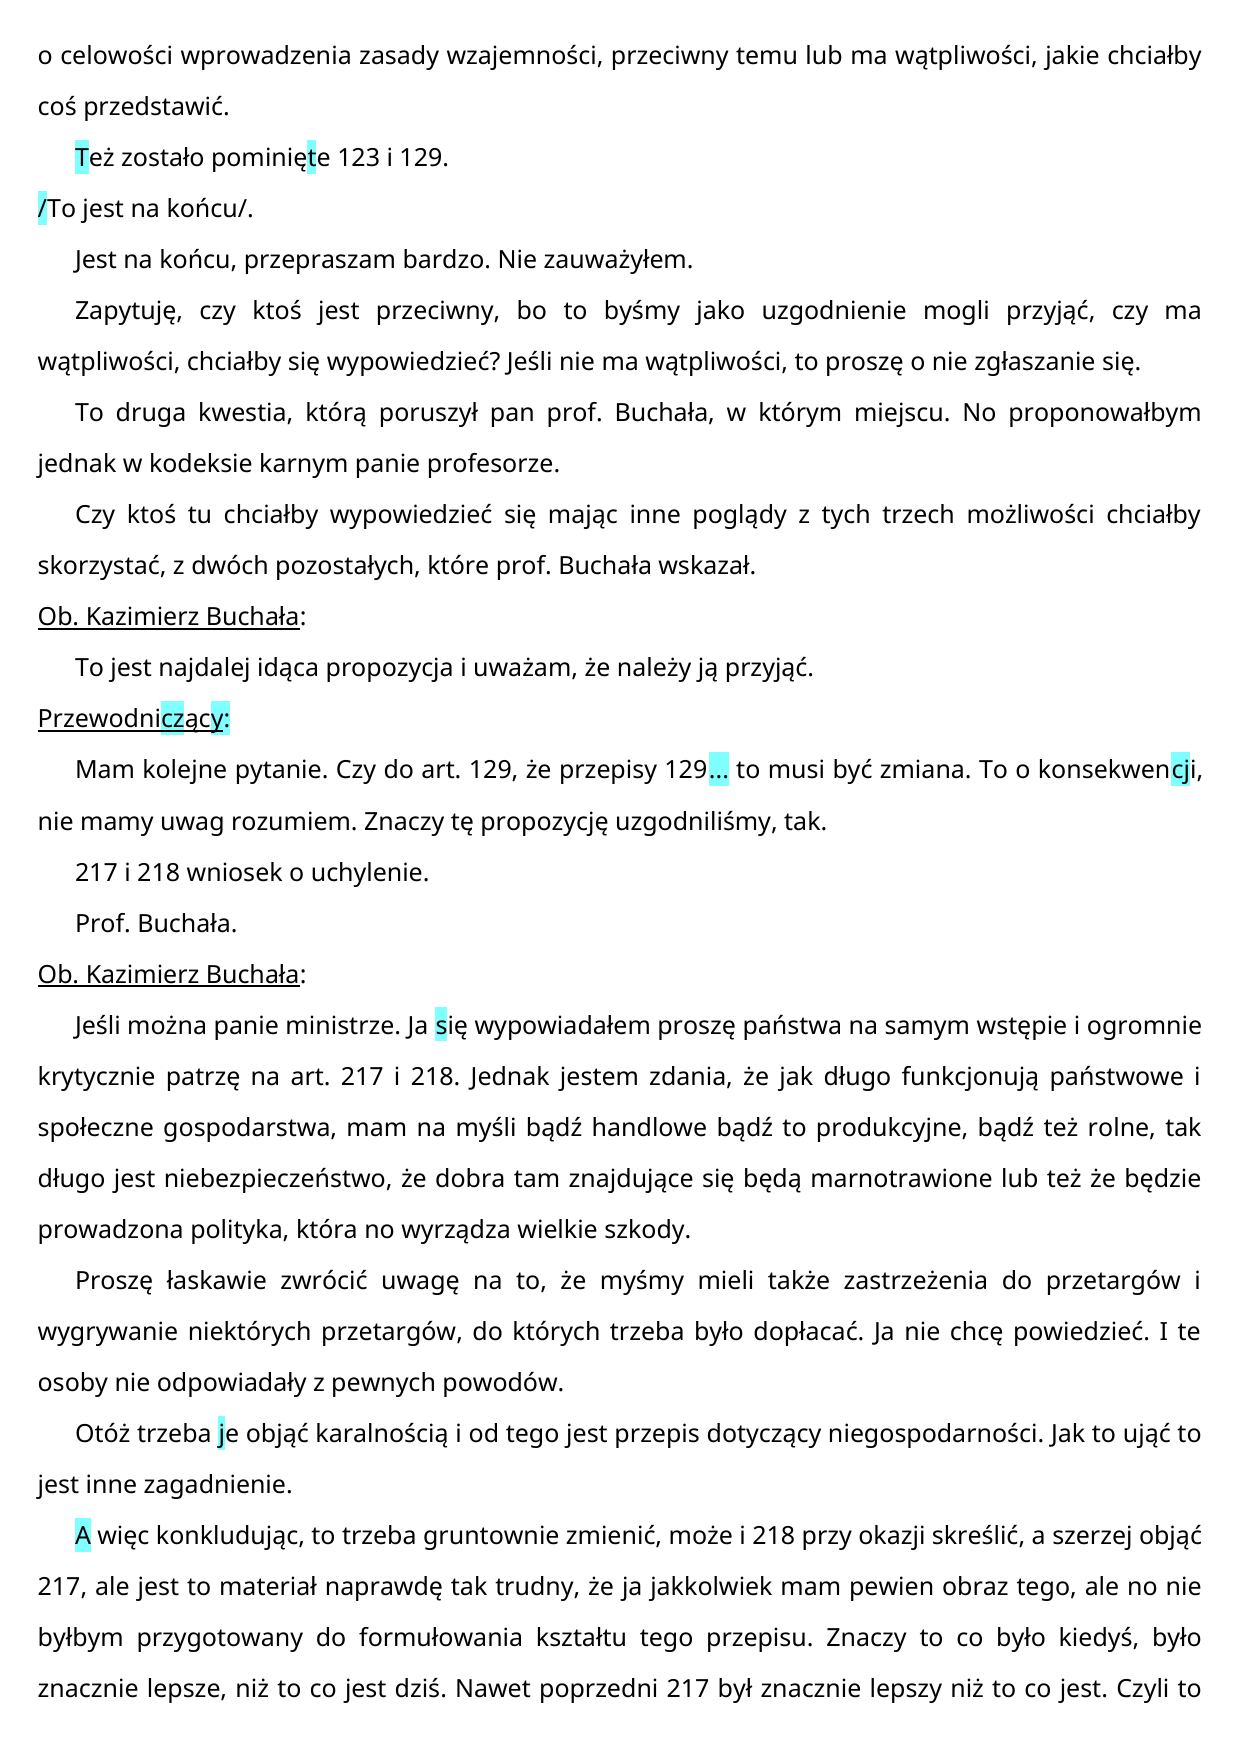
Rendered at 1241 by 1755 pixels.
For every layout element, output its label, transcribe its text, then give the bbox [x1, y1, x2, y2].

text Czy ktoś tu chciałby wypowiedzieć się mając inne poglądy z tych trzech możliwości chciałby skorzystać, z dwóch pozostałych, które prof. Buchała wskazał. [37, 497, 1203, 582]
text Zapytuję, czy ktoś jest przeciwny, bo to byśmy jako uzgodnienie mogli przyjąć, czy ma wątpliwości, chciałby się wypowiedzieć? Jeśli nie ma wątpliwości, to proszę o nie zgłaszanie się. [37, 293, 1203, 378]
text To druga kwestia, którą poruszył pan prof. Buchała, w którym miejscu. No proponowałbym jednak w kodeksie karnym panie profesorze. [37, 395, 1203, 480]
text /To jest na końcu/. [37, 191, 1203, 225]
text A więc konkludując, to trzeba gruntownie zmienić, może i 218 przy okazji skreślić, a szerzej objąć 217, ale jest to materiał naprawdę tak trudny, że ja jakkolwiek mam pewien obraz tego, ale no nie byłbym przygotowany do formułowania kształtu tego przepisu. Znaczy to co było kiedyś, było znacznie lepsze, niż to co jest dziś. Nawet poprzedni 217 był znacznie lepszy niż to co jest. Czyli to [37, 1518, 1203, 1705]
text Prof. Buchała. [37, 905, 1203, 939]
text Mam kolejne pytanie. Czy do art. 129, że przepisy 129... to musi być zmiana. To o konsekwencji, nie mamy uwag rozumiem. Znaczy tę propozycję uzgodniliśmy, tak. [37, 752, 1203, 837]
text 217 i 218 wniosek o uchylenie. [37, 854, 1203, 888]
text Proszę łaskawie zwrócić uwagę na to, że myśmy mieli także zastrzeżenia do przetargów i wygrywanie niektórych przetargów, do których trzeba było dopłacać. Ja nie chcę powiedzieć. I te osoby nie odpowiadały z pewnych powodów. [37, 1262, 1203, 1399]
text Jeśli można panie ministrze. Ja się wypowiadałem proszę państwa na samym wstępie i ogromnie krytycznie patrzę na art. 217 i 218. Jednak jestem zdania, że jak długo funkcjonują państwowe i społeczne gospodarstwa, mam na myśli bądź handlowe bądź to produkcyjne, bądź też rolne, tak długo jest niebezpieczeństwo, że dobra tam znajdujące się będą marnotrawione lub też że będzie prowadzona polityka, która no wyrządza wielkie szkody. [37, 1007, 1203, 1246]
text To jest najdalej idąca propozycja i uważam, że należy ją przyjąć. [37, 650, 1203, 684]
text Ob. Kazimierz Buchała: [37, 956, 1203, 990]
text Ob. Kazimierz Buchała: [37, 599, 1203, 633]
text Otóż trzeba je objąć karalnością i od tego jest przepis dotyczący niegospodarności. Jak to ująć to jest inne zagadnienie. [37, 1416, 1203, 1501]
text Też zostało pominięte 123 i 129. [37, 139, 1203, 174]
text Jest na końcu, przepraszam bardzo. Nie zauważyłem. [37, 242, 1203, 276]
text Przewodniczący: [37, 701, 1203, 735]
text o celowości wprowadzenia zasady wzajemności, przeciwny temu lub ma wątpliwości, jakie chciałby coś przedstawić. [37, 37, 1203, 123]
